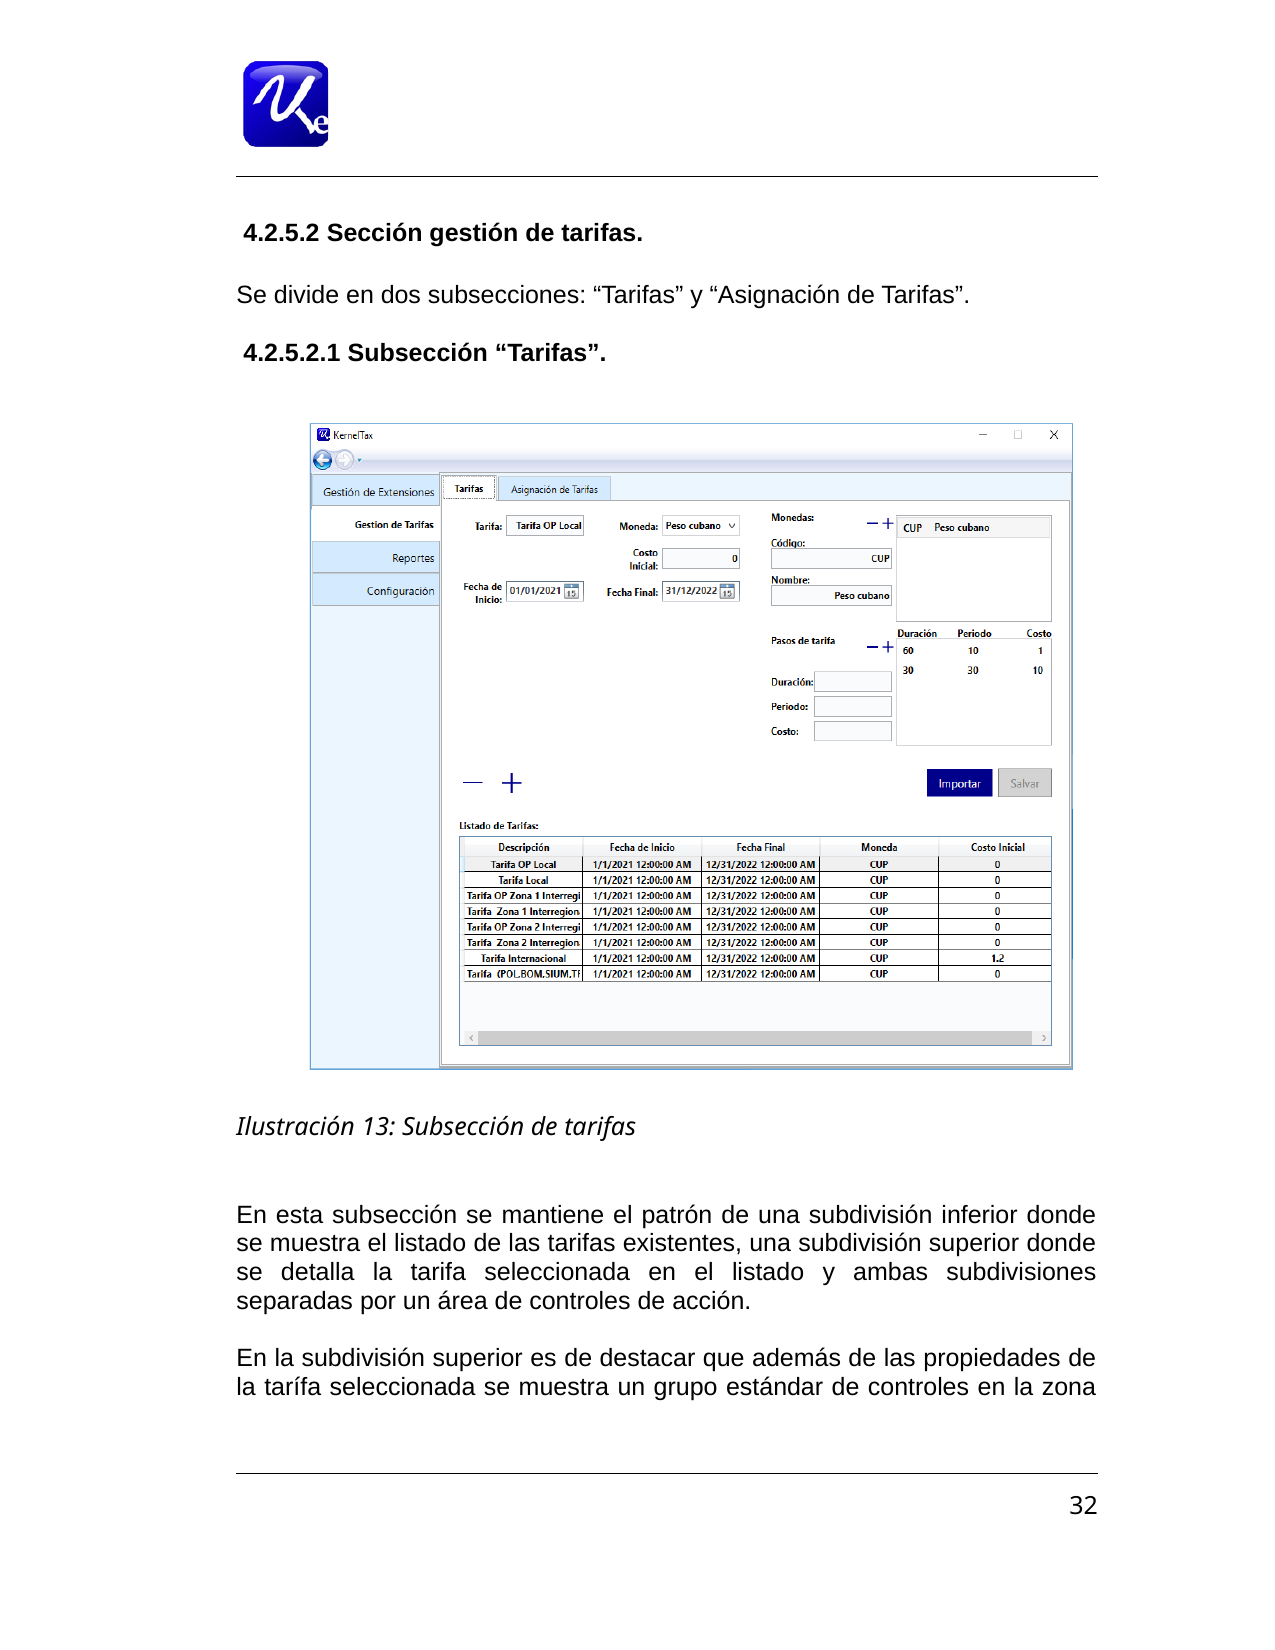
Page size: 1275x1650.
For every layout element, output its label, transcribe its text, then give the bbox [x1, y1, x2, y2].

text Ilustración 13: Subsección de tarifas [236, 407, 1098, 1142]
picture [243, 61, 329, 147]
text En esta subsección se mantiene el patrón de una subdivisión inferior donde se muestra el listado de las tarifas existentes, una subdivisión superior donde se detalla la tarifa seleccionada en el listado y ambas subdivisiones separadas por un área de controles de acción. [236, 1200, 1098, 1315]
list Sección gestión de tarifas. [236, 218, 1098, 246]
list Se divide en dos subsecciones: “Tarifas” y “Asignación de Tarifas”. [236, 280, 1098, 309]
text En la subdivisión superior es de destacar que además de las propiedades de la tarífa seleccionada se muestra un grupo estándar de controles en la zona [236, 1343, 1098, 1401]
picture [295, 407, 1088, 1084]
list Subsección “Tarifas”. [236, 337, 1098, 366]
